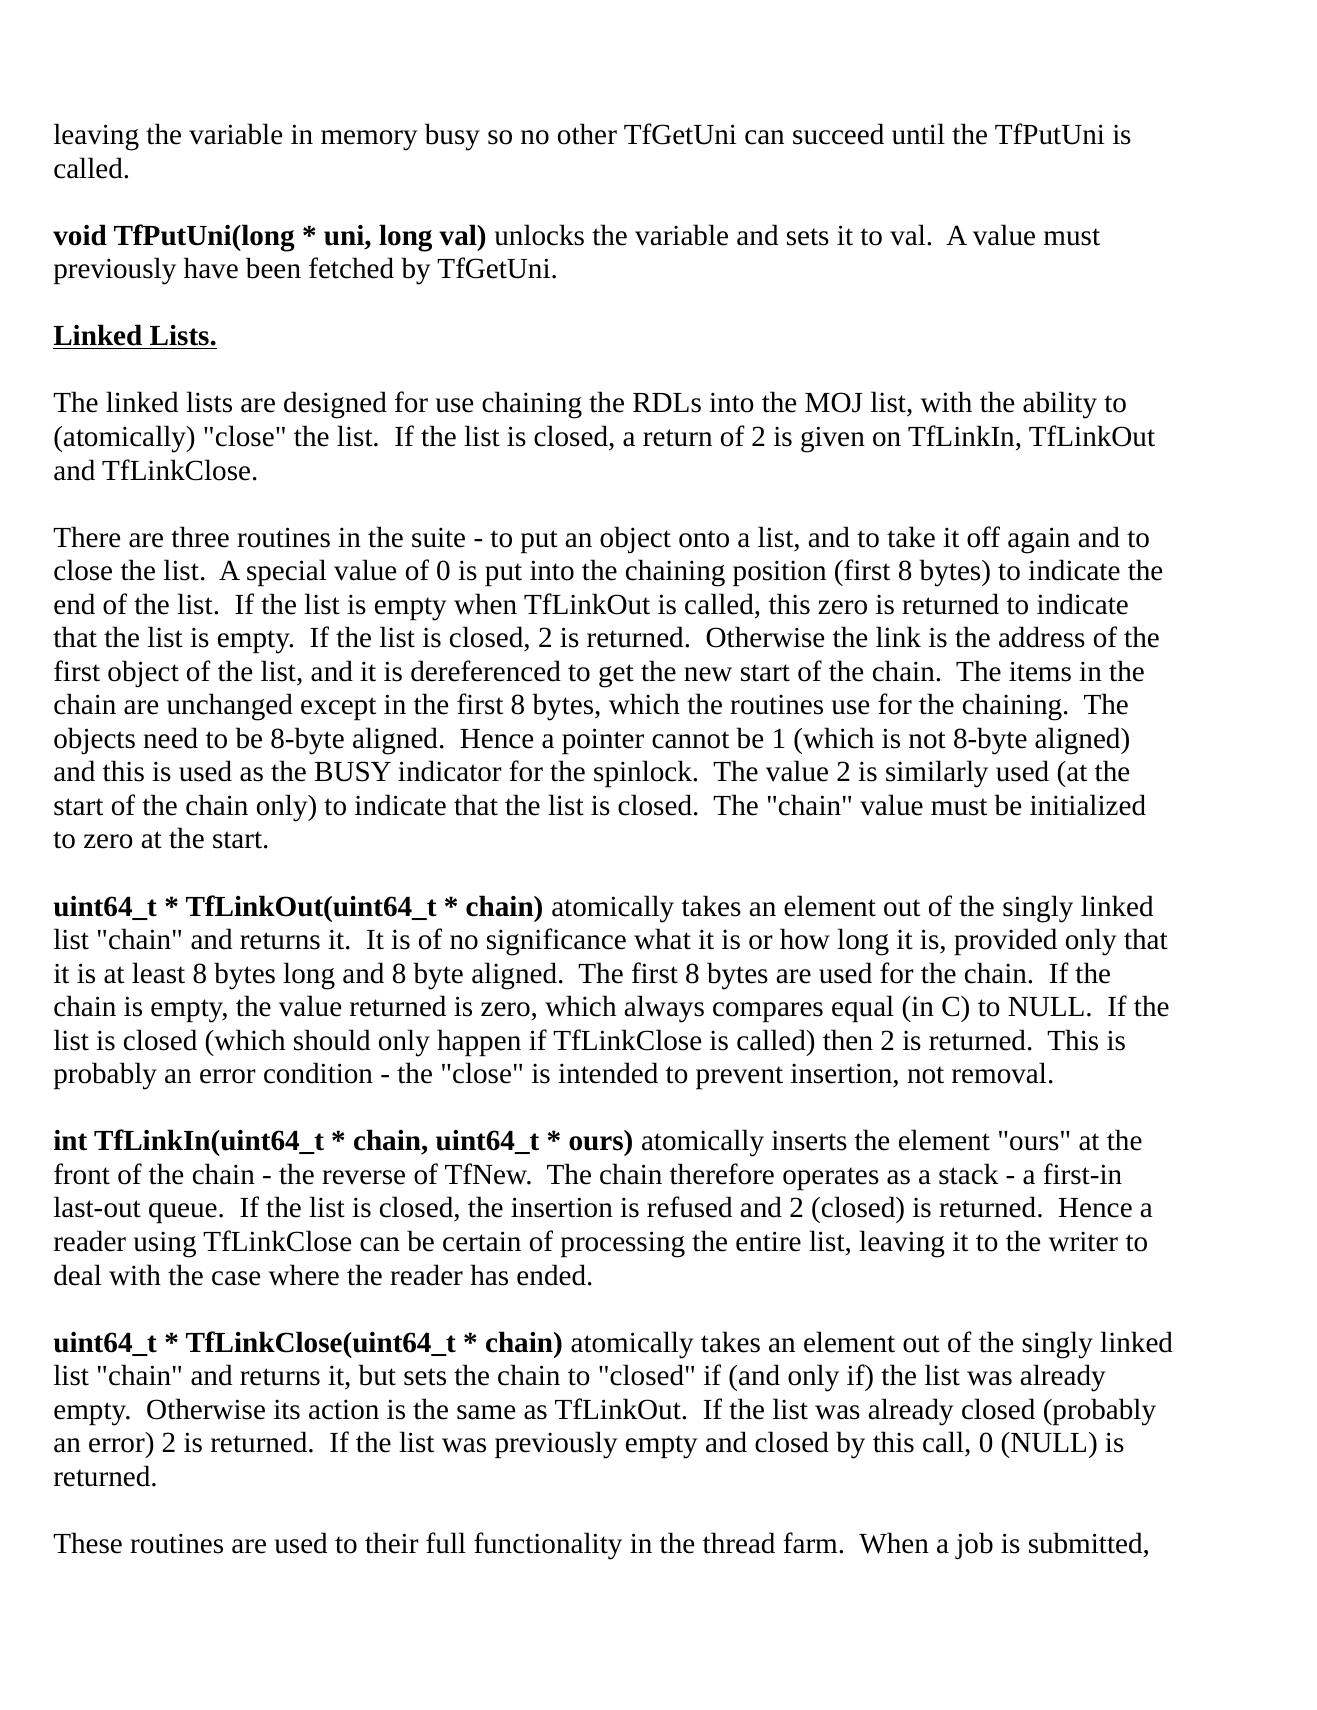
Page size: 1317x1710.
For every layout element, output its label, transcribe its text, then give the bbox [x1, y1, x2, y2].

text int TfLinkIn(uint64_t * chain, uint64_t * ours) atomically inserts the element "ours" at the front of the chain - the reverse of TfNew. The chain therefore operates as a stack - a first-in last-out queue. If the list is closed, the insertion is refused and 2 (closed) is returned. Hence a reader using TfLinkClose can be certain of processing the entire list, leaving it to the writer to deal with the case where the reader has ended. [53, 1123, 1174, 1291]
text uint64_t * TfLinkClose(uint64_t * chain) atomically takes an element out of the singly linked list "chain" and returns it, but sets the chain to "closed" if (and only if) the list was already empty. Otherwise its action is the same as TfLinkOut. If the list was already closed (probably an error) 2 is returned. If the list was previously empty and closed by this call, 0 (NULL) is returned. [53, 1325, 1174, 1492]
text uint64_t * TfLinkOut(uint64_t * chain) atomically takes an element out of the singly linked list "chain" and returns it. It is of no significance what it is or how long it is, provided only that it is at least 8 bytes long and 8 byte aligned. The first 8 bytes are used for the chain. If the chain is empty, the value returned is zero, which always compares equal (in C) to NULL. If the list is closed (which should only happen if TfLinkClose is called) then 2 is returned. This is probably an error condition - the "close" is intended to prevent insertion, not removal. [53, 889, 1174, 1090]
text The linked lists are designed for use chaining the RDLs into the MOJ list, with the ability to (atomically) "close" the list. If the list is closed, a return of 2 is given on TfLinkIn, TfLinkOut and TfLinkClose. [53, 386, 1174, 486]
text There are three routines in the suite - to put an object onto a list, and to take it off again and to close the list. A special value of 0 is put into the chaining position (first 8 bytes) to indicate the end of the list. If the list is empty when TfLinkOut is called, this zero is returned to indicate that the list is empty. If the list is closed, 2 is returned. Otherwise the link is the address of the first object of the list, and it is dereferenced to get the new start of the chain. The items in the chain are unchanged except in the first 8 bytes, which the routines use for the chaining. The objects need to be 8-byte aligned. Hence a pointer cannot be 1 (which is not 8-byte aligned) and this is used as the BUSY indicator for the spinlock. The value 2 is similarly used (at the start of the chain only) to indicate that the list is closed. The "chain" value must be initialized to zero at the start. [53, 520, 1174, 855]
text void TfPutUni(long * uni, long val) unlocks the variable and sets it to val. A value must previously have been fetched by TfGetUni. [53, 218, 1174, 285]
text Linked Lists. [53, 318, 1174, 352]
text These routines are used to their full functionality in the thread farm. When a job is submitted, [53, 1526, 1174, 1559]
text leaving the variable in memory busy so no other TfGetUni can succeed until the TfPutUni is called. [53, 117, 1174, 184]
